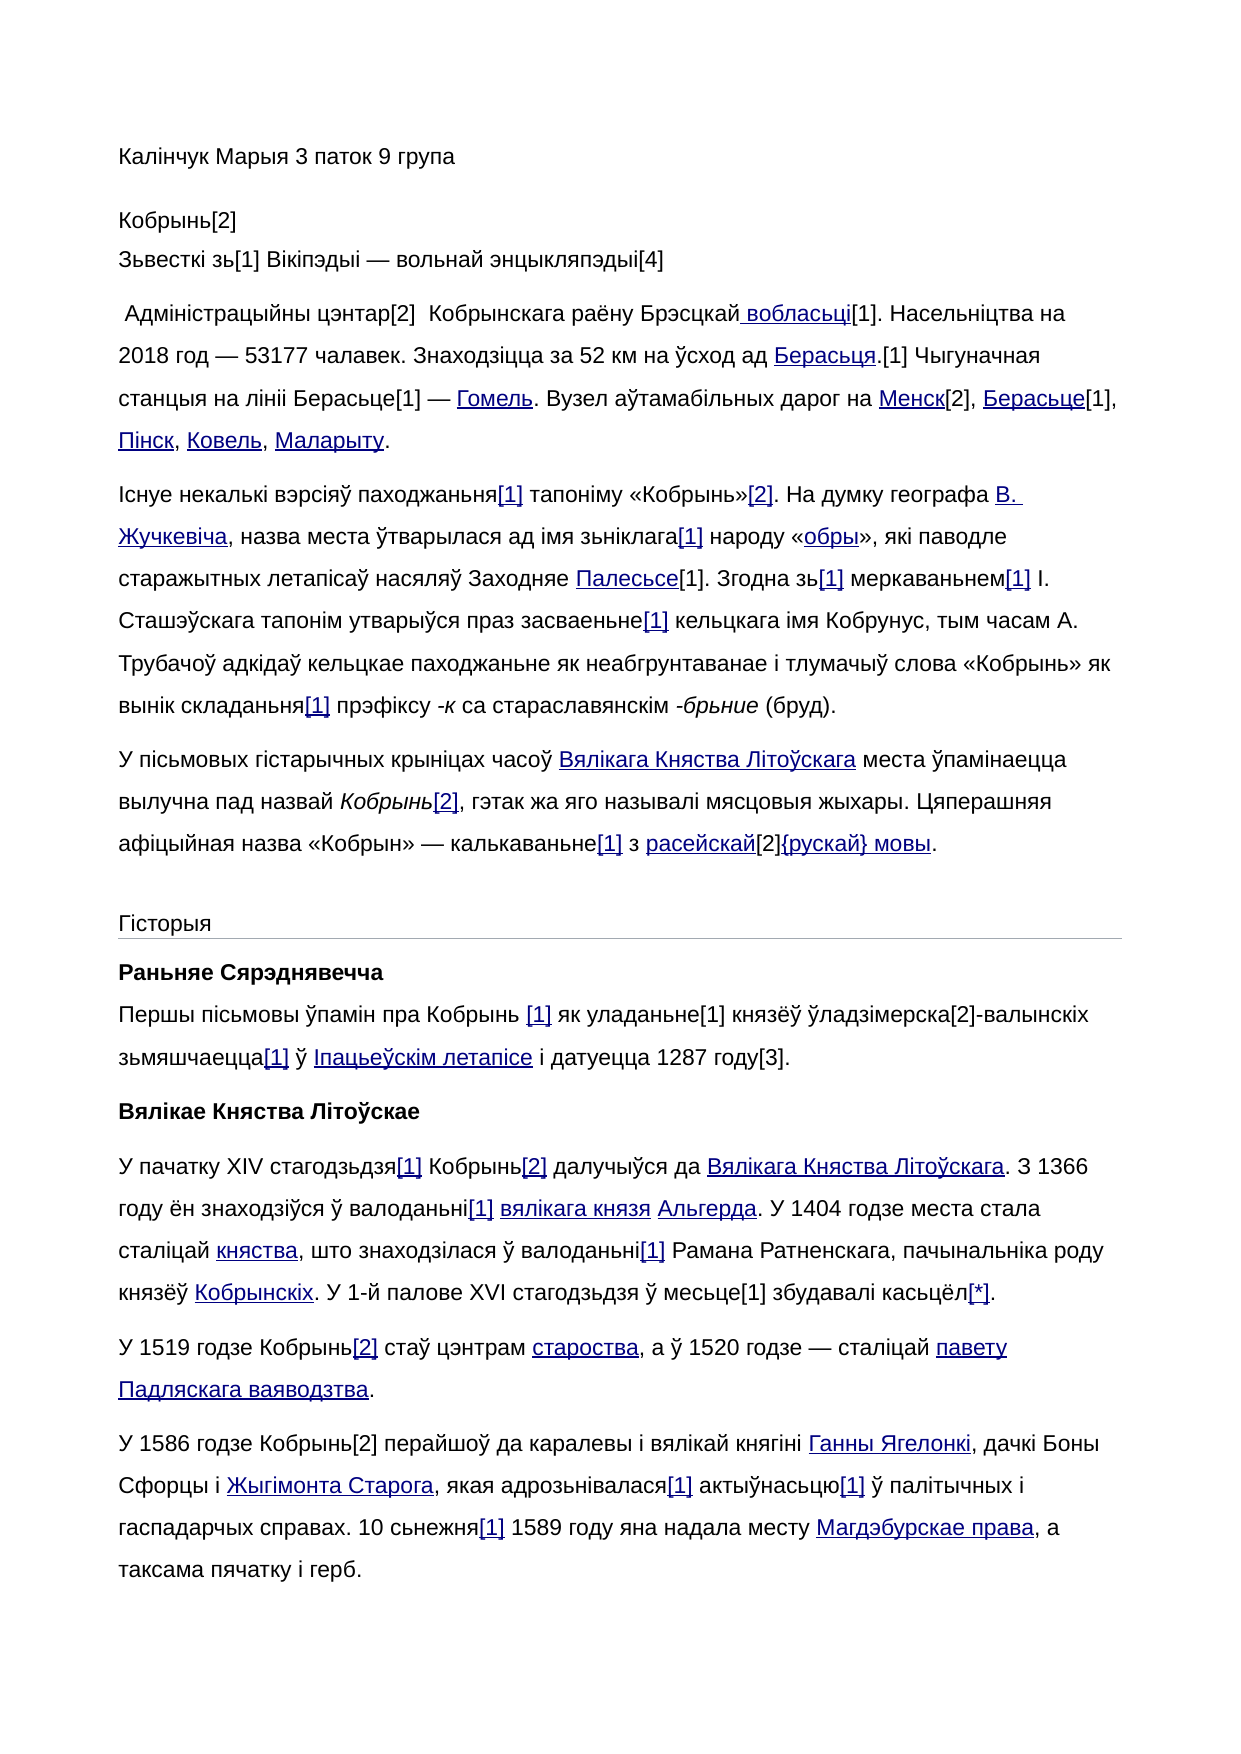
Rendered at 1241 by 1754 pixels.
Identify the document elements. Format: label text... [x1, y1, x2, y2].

text У 1586 годзе Кобрынь[2] перайшоў да каралевы і вялікай княгіні Ганны Ягелонкі, дачкі Боны Сфорцы і Жыгімонта Старога, якая адрозьнівалася[1] актыўнасьцю[1] ў палітычных і гаспадарчых справах. 10 сьнежня[1] 1589 году яна надала месту Магдэбурскае права, а таксама пячатку і герб. [118, 1430, 1122, 1583]
subtitle Калiнчук Марыя 3 паток 9 група [118, 143, 1122, 169]
text Вялікае Княства Літоўскае [118, 1098, 1122, 1124]
text У пісьмовых гістарычных крыніцах часоў Вялікага Княства Літоўскага места ўпамінаецца вылучна пад назвай Кобрынь[2], гэтак жа яго называлі мясцовыя жыхары. Цяперашняя афiцыйная назва «Кобрын» — калькаваньне[1] з расейскай[2]{рускай} мовы. [118, 746, 1122, 857]
text Існуе некалькі вэрсіяў паходжаньня[1] тапоніму «Кобрынь»[2]. На думку географа В. Жучкевіча, назва места ўтварылася ад імя зьніклага[1] народу «обры», які паводле старажытных летапісаў насяляў Заходняе Палесьсе[1]. Згодна зь[1] меркаваньнем[1] І. Сташэўскага тапонім утварыўся праз засваеньне[1] кельцкага імя Кобрунус, тым часам А. Трубачоў адкідаў кельцкае паходжаньне як неабгрунтаванае і тлумачыў слова «Кобрынь» як вынік складаньня[1] прэфіксу -к са стараславянскім -брьние (бруд). [118, 481, 1122, 718]
text Зьвесткі зь[1] Вікіпэдыі — вольнай энцыкляпэдыі[4] [118, 246, 1122, 272]
text Першы пісьмовы ўпамін пра Кобрынь [1] як уладаньне[1] князёў ўладзімерска[2]-валынскіх зьмяшчаецца[1] ў Іпацьеўскім летапісе і датуецца 1287 году[3]. [118, 1001, 1122, 1070]
text Адміністрацыйны цэнтар[2] Кобрынскага раёну Брэсцкай вобласьці[1]. Насельніцтва на 2018 год — 53177 чалавек. Знаходзіцца за 52 км на ўсход ад Берасьця.[1] Чыгуначная станцыя на лініі Берасьце[1] — Гомель. Вузел аўтамабільных дарог на Менск[2], Берасьце[1], Пінск, Ковель, Маларыту. [118, 300, 1122, 453]
subtitle Раньняе Сярэднявечча [118, 959, 1122, 986]
subtitle Гісторыя [118, 910, 1122, 938]
text У пачатку XIV стагодзьдзя[1] Кобрынь[2] далучыўся да Вялікага Княства Літоўскага. З 1366 году ён знаходзіўся ў валоданьні[1] вялікага князя Альгерда. У 1404 годзе места стала сталіцай княства, што знаходзілася ў валоданьні[1] Рамана Ратненскага, пачынальніка роду князёў Кобрынскіх. У 1-й палове XVI стагодзьдзя ў месьце[1] збудавалі касьцёл[*]. [118, 1153, 1122, 1305]
subtitle Кобрынь[2] [118, 207, 1122, 233]
text У 1519 годзе Кобрынь[2] стаў цэнтрам староства, а ў 1520 годзе — сталіцай павету Падляскага ваяводзтва. [118, 1333, 1122, 1402]
